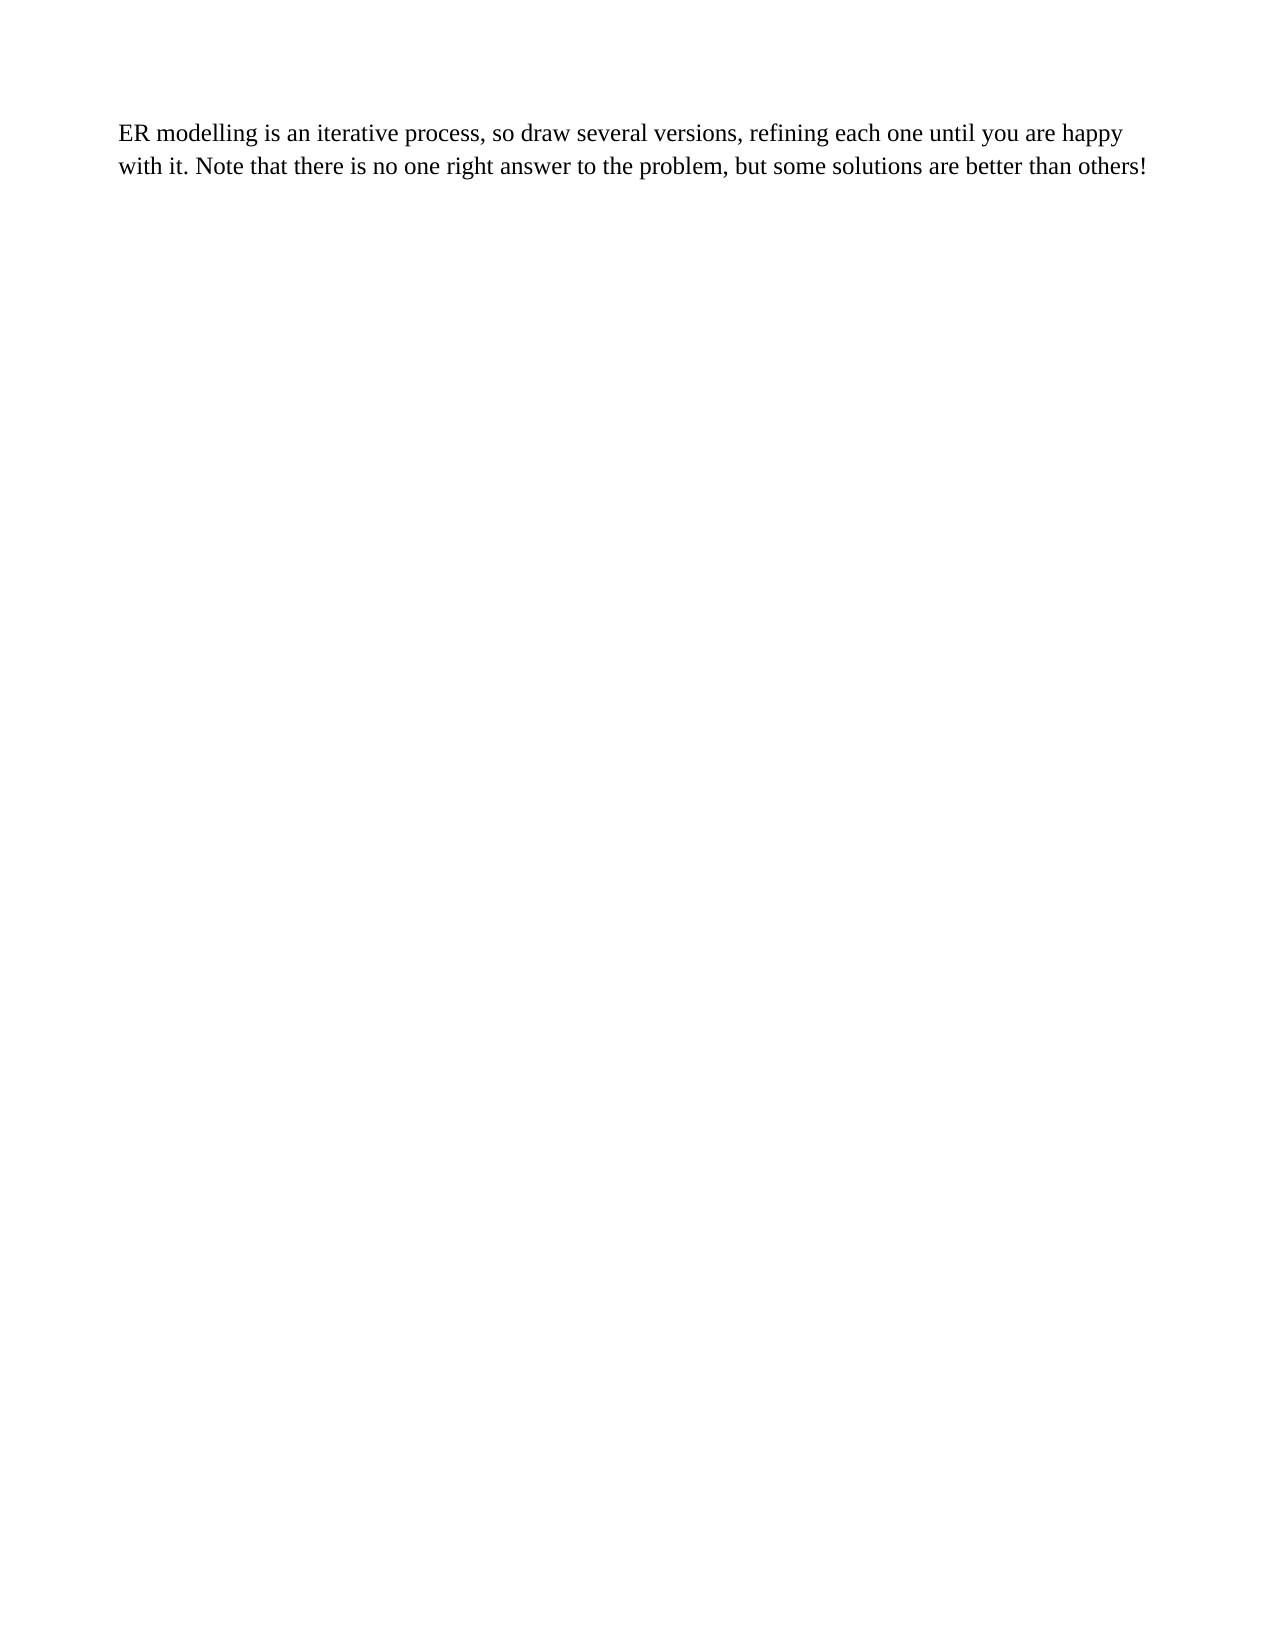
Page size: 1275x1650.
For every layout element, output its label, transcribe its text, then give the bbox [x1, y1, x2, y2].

text ER modelling is an iterative process, so draw several versions, refining each one until you are happy with it. Note that there is no one right answer to the problem, but some solutions are better than others! [118, 118, 1157, 180]
